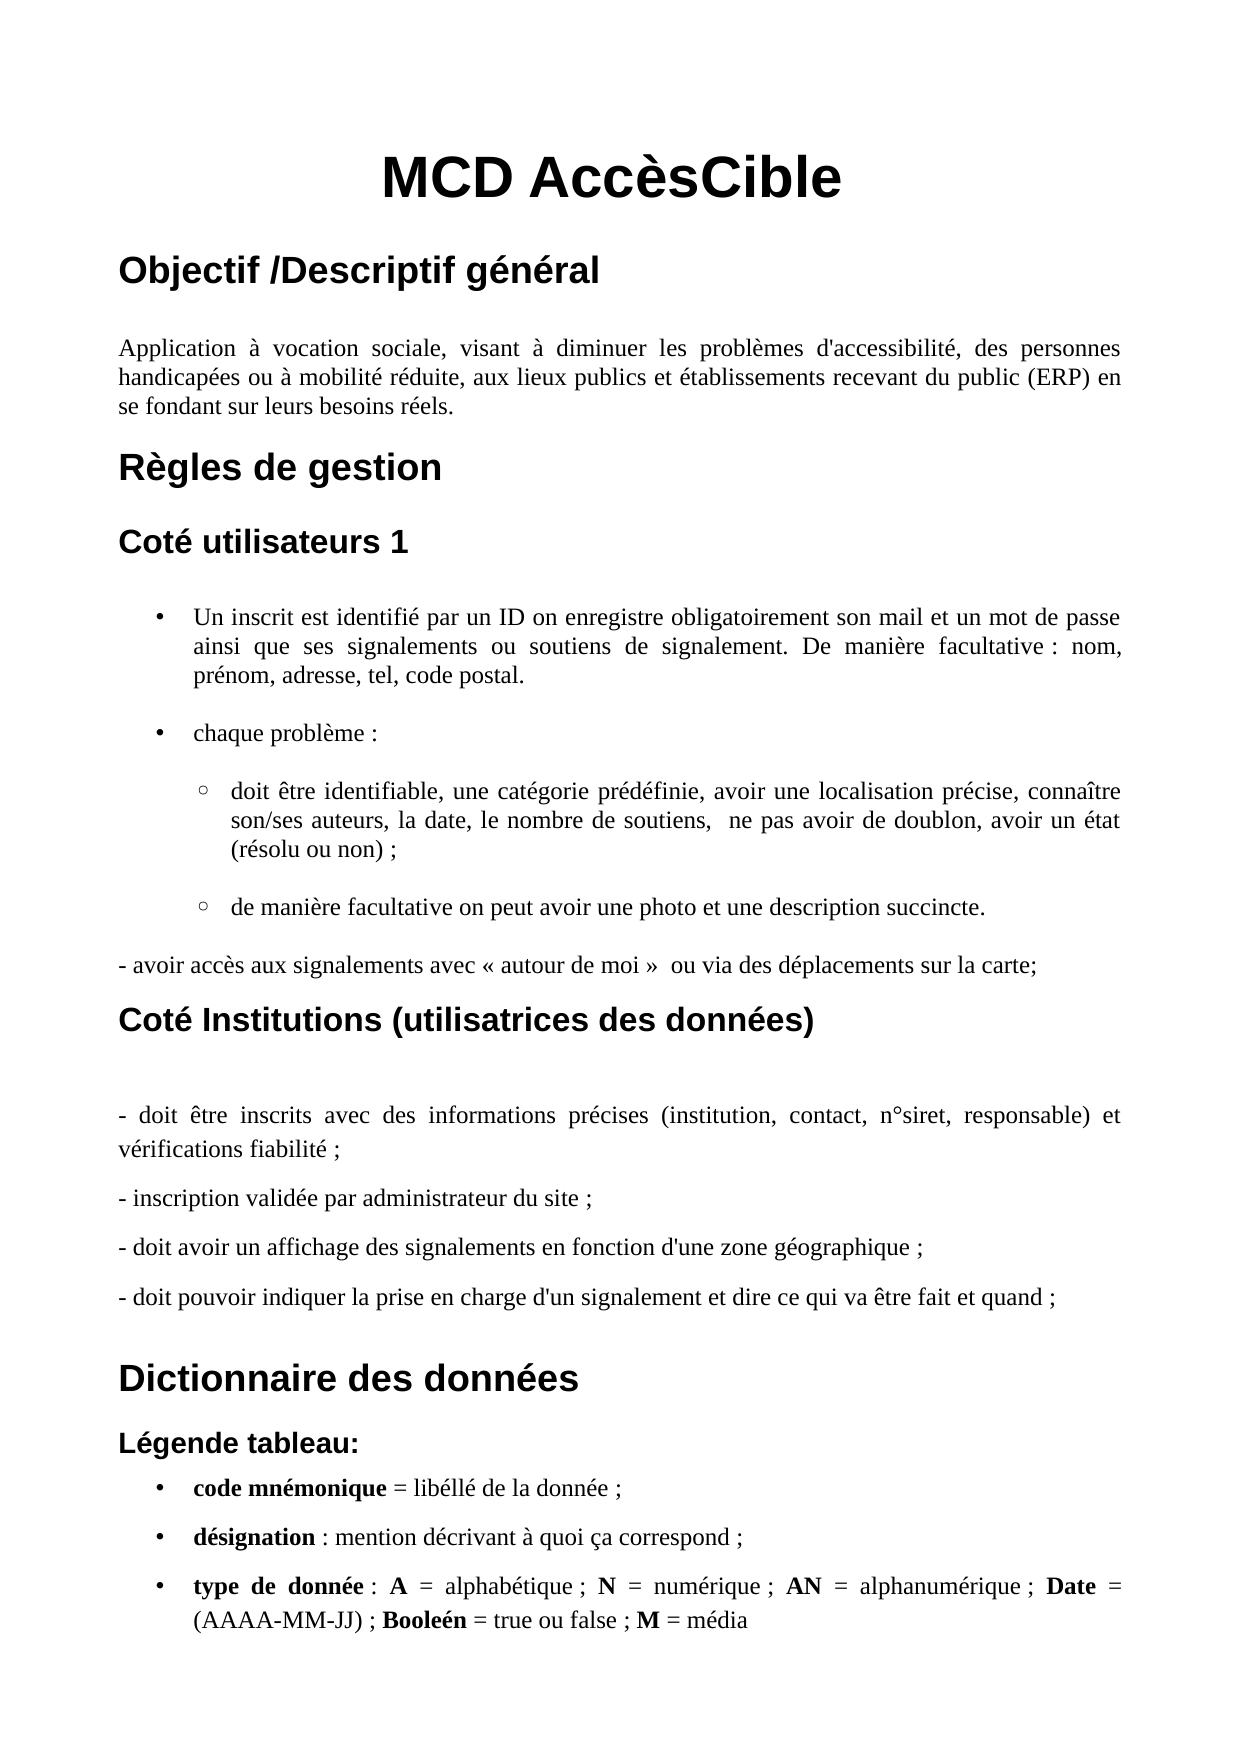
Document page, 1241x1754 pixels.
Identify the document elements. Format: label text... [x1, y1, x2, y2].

subtitle Légende tableau: [118, 1426, 1122, 1460]
text Application à vocation sociale, visant à diminuer les problèmes d'accessibilité, des personnes handicapées ou à mobilité réduite, aux lieux publics et établissements recevant du public (ERP) en se fondant sur leurs besoins réels. [118, 333, 1122, 419]
list désignation : mention décrivant à quoi ça correspond ; [156, 1522, 1122, 1550]
text - doit avoir un affichage des signalements en fonction d'une zone géographique ; [118, 1232, 1122, 1261]
subtitle Règles de gestion [118, 444, 1122, 488]
subtitle Objectif /Descriptif général [118, 248, 1122, 291]
text - inscription validée par administrateur du site ; [118, 1183, 1122, 1212]
list doit être identifiable, une catégorie prédéfinie, avoir une localisation précise, connaître son/ses auteurs, la date, le nombre de soutiens, ne pas avoir de doublon, avoir un état (résolu ou non) ; [193, 776, 1122, 862]
list de manière facultative on peut avoir une photo et une description succincte. [193, 892, 1122, 921]
text - doit pouvoir indiquer la prise en charge d'un signalement et dire ce qui va être fait et quand ; [118, 1282, 1122, 1310]
subtitle Dictionnaire des données [118, 1356, 1122, 1399]
text - doit être inscrits avec des informations précises (institution, contact, n°siret, responsable) et vérifications fiabilité ; [118, 1100, 1122, 1163]
text - avoir accès aux signalements avec « autour de moi » ou via des déplacements sur la carte; [118, 950, 1122, 979]
list type de donnée : A = alphabétique ; N = numérique ; AN = alphanumérique ; Date = (AAAA-MM-JJ) ; Booleén = true ou false ; M = média [156, 1571, 1122, 1634]
subtitle Coté utilisateurs 1 [118, 522, 1122, 560]
list code mnémonique = libéllé de la donnée ; [156, 1473, 1122, 1501]
list chaque problème : [156, 718, 1122, 747]
subtitle Coté Institutions (utilisatrices des données) [118, 1000, 1122, 1038]
title MCD AccèsCible [118, 143, 1122, 210]
list Un inscrit est identifié par un ID on enregistre obligatoirement son mail et un mot de passe ainsi que ses signalements ou soutiens de signalement. De manière facultative : nom, prénom, adresse, tel, code postal. [156, 602, 1122, 688]
